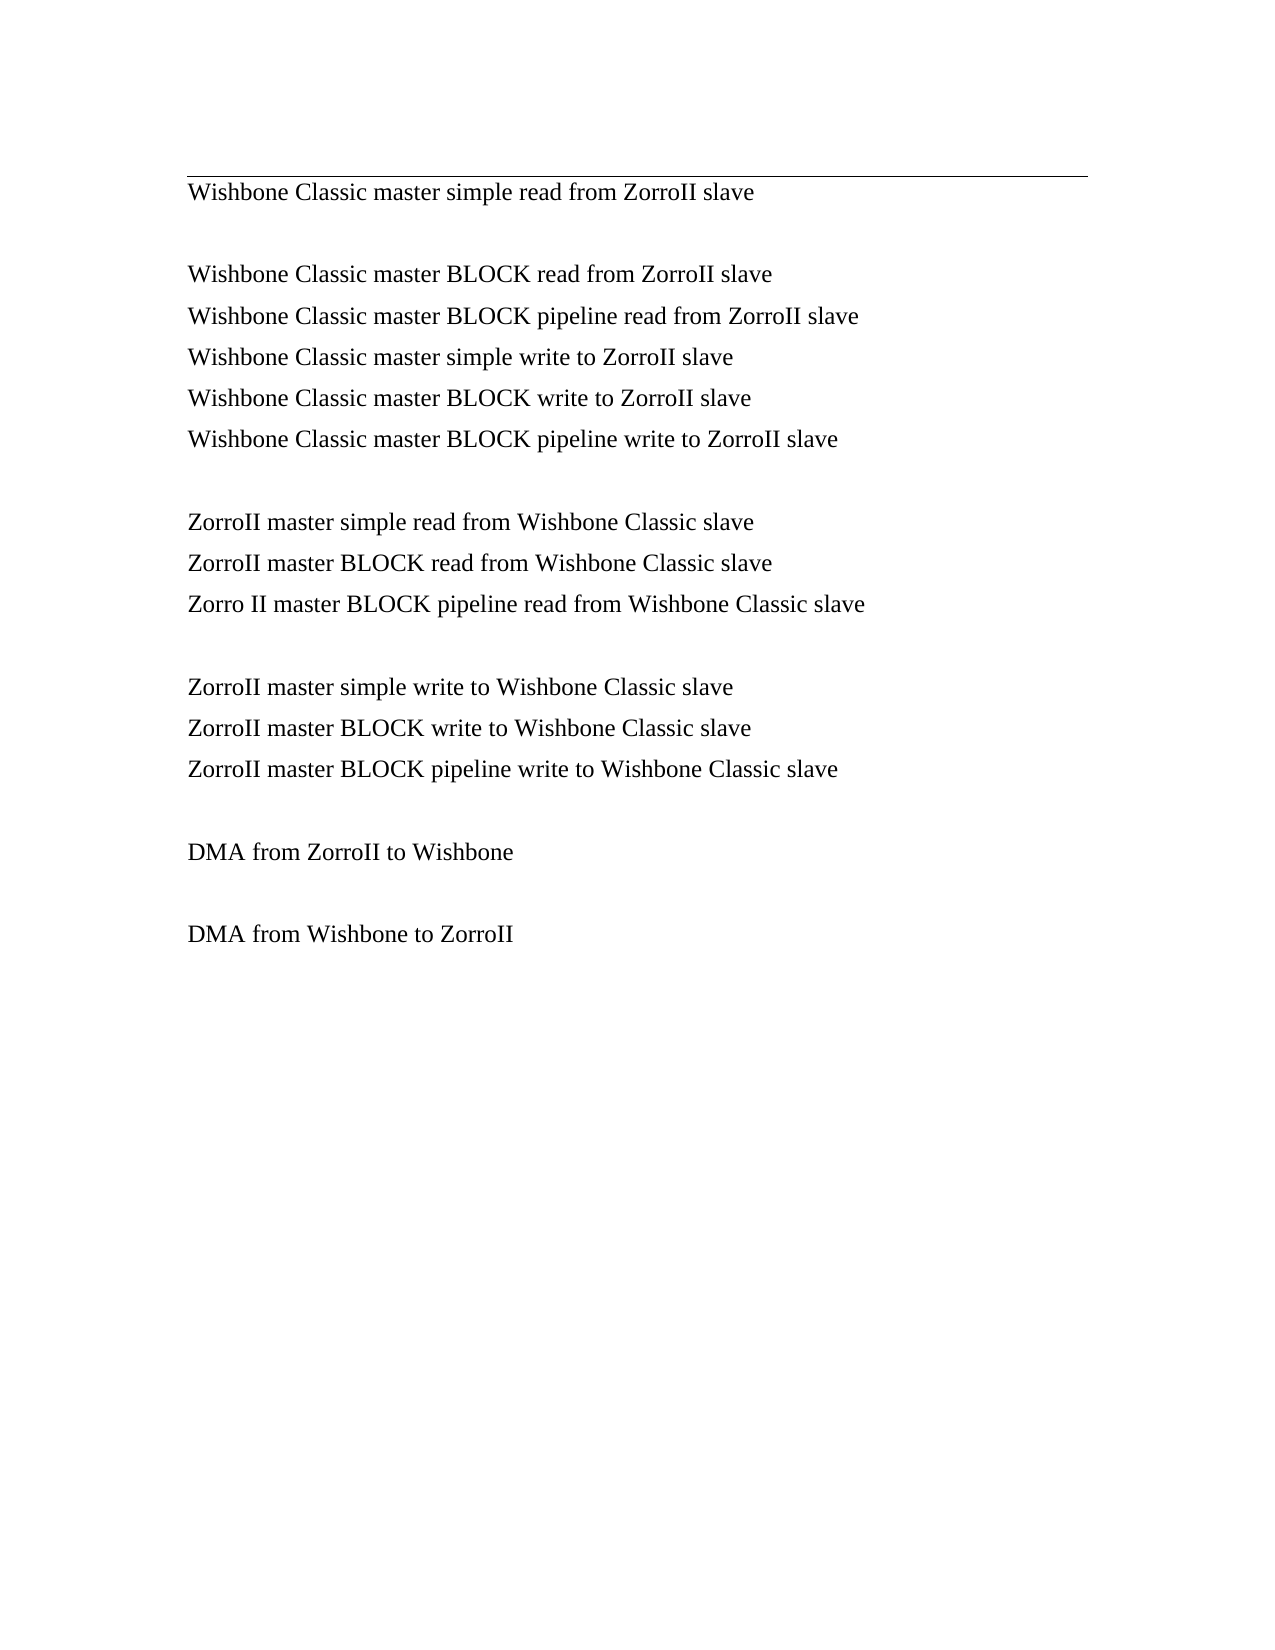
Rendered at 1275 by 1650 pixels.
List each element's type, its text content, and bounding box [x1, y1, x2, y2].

text Wishbone Classic master simple write to ZorroII slave [187, 342, 1088, 371]
text ZorroII master BLOCK write to Wishbone Classic slave [187, 713, 1088, 742]
text Wishbone Classic master BLOCK pipeline write to ZorroII slave [187, 424, 1088, 453]
text ZorroII master BLOCK pipeline write to Wishbone Classic slave [187, 754, 1088, 783]
text Wishbone Classic master BLOCK write to ZorroII slave [187, 383, 1088, 412]
text Wishbone Classic master simple read from ZorroII slave [187, 177, 1088, 206]
text ZorroII master BLOCK read from Wishbone Classic slave [187, 548, 1088, 577]
text DMA from ZorroII to Wishbone [187, 837, 1088, 866]
text Wishbone Classic master BLOCK pipeline read from ZorroII slave [187, 301, 1088, 329]
text ZorroII master simple read from Wishbone Classic slave [187, 507, 1088, 536]
text Zorro II master BLOCK pipeline read from Wishbone Classic slave [187, 589, 1088, 618]
text Wishbone Classic master BLOCK read from ZorroII slave [187, 259, 1088, 288]
text DMA from Wishbone to ZorroII [187, 919, 1088, 948]
text ZorroII master simple write to Wishbone Classic slave [187, 672, 1088, 701]
